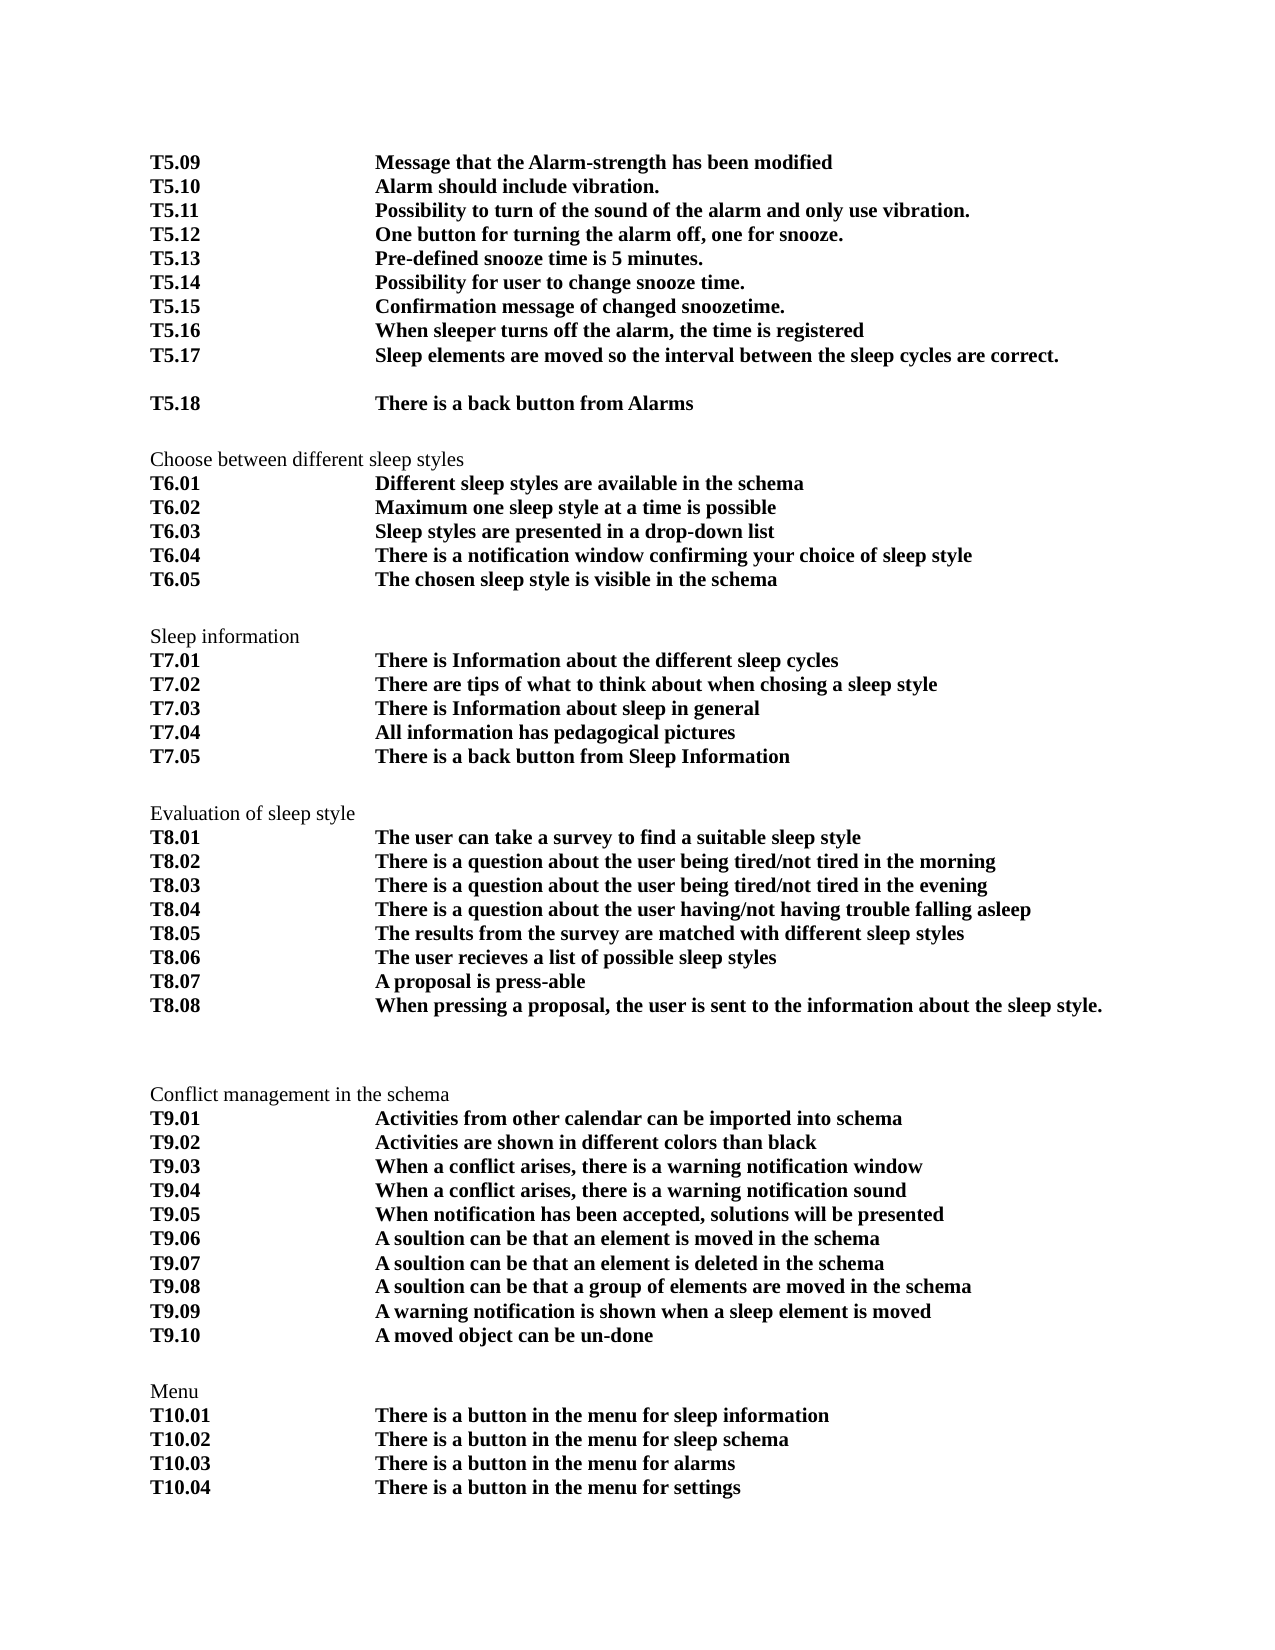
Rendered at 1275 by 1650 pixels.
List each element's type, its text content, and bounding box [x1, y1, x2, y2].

text T5.13 Pre-defined snooze time is 5 minutes. [150, 246, 1125, 270]
text T9.10 A moved object can be un-done [150, 1323, 1125, 1347]
text T5.12 One button for turning the alarm off, one for snooze. [150, 222, 1125, 246]
text T6.01 Different sleep styles are available in the schema [150, 471, 1125, 495]
text T9.03 When a conflict arises, there is a warning notification window [150, 1154, 1125, 1178]
text T5.15 Confirmation message of changed snoozetime. [150, 294, 1125, 318]
text T9.05 When notification has been accepted, solutions will be presented [150, 1202, 1125, 1226]
text T10.02 There is a button in the menu for sleep schema [150, 1427, 1125, 1451]
text T9.01 Activities from other calendar can be imported into schema [150, 1106, 1125, 1130]
text T5.16 When sleeper turns off the alarm, the time is registered [150, 318, 1125, 342]
text T10.03 There is a button in the menu for alarms [150, 1451, 1125, 1475]
text T6.03 Sleep styles are presented in a drop-down list [150, 519, 1125, 543]
text T6.05 The chosen sleep style is visible in the schema [150, 567, 1125, 591]
text T7.05 There is a back button from Sleep Information [150, 744, 1125, 768]
text T9.08 A soultion can be that a group of elements are moved in the schema [150, 1274, 1125, 1298]
text T8.05 The results from the survey are matched with different sleep styles [150, 921, 1125, 945]
text T5.17 Sleep elements are moved so the interval between the sleep cycles are correct. [150, 342, 1125, 391]
text T9.09 A warning notification is shown when a sleep element is moved [150, 1298, 1125, 1323]
text T5.09 Message that the Alarm-strength has been modified [150, 150, 1125, 174]
text T9.07 A soultion can be that an element is deleted in the schema [150, 1250, 1125, 1274]
text T10.04 There is a button in the menu for settings [150, 1475, 1125, 1499]
text T5.14 Possibility for user to change snooze time. [150, 270, 1125, 294]
text T10.01 There is a button in the menu for sleep information [150, 1403, 1125, 1427]
text T8.04 There is a question about the user having/not having trouble falling asleep [150, 897, 1125, 921]
text T9.06 A soultion can be that an element is moved in the schema [150, 1226, 1125, 1250]
text T5.11 Possibility to turn of the sound of the alarm and only use vibration. [150, 198, 1125, 222]
text T6.02 Maximum one sleep style at a time is possible [150, 495, 1125, 519]
text T8.08 When pressing a proposal, the user is sent to the information about the sleep style. [150, 993, 1125, 1017]
text T7.03 There is Information about sleep in general [150, 696, 1125, 720]
text T5.10 Alarm should include vibration. [150, 174, 1125, 198]
text T9.02 Activities are shown in different colors than black [150, 1130, 1125, 1154]
text Menu [150, 1379, 1125, 1403]
text T5.18 There is a back button from Alarms [150, 391, 1125, 415]
text T8.02 There is a question about the user being tired/not tired in the morning [150, 849, 1125, 873]
text Sleep information [150, 624, 1125, 648]
text Choose between different sleep styles [150, 447, 1125, 471]
text T7.02 There are tips of what to think about when chosing a sleep style [150, 672, 1125, 696]
text Evaluation of sleep style [150, 801, 1125, 825]
text T6.04 There is a notification window confirming your choice of sleep style [150, 543, 1125, 567]
text T8.06 The user recieves a list of possible sleep styles [150, 945, 1125, 969]
text T8.03 There is a question about the user being tired/not tired in the evening [150, 873, 1125, 897]
text T7.01 There is Information about the different sleep cycles [150, 648, 1125, 672]
text T8.01 The user can take a survey to find a suitable sleep style [150, 825, 1125, 849]
text T9.04 When a conflict arises, there is a warning notification sound [150, 1178, 1125, 1202]
text T7.04 All information has pedagogical pictures [150, 720, 1125, 744]
text T8.07 A proposal is press-able [150, 969, 1125, 993]
text Conflict management in the schema [150, 1082, 1125, 1106]
